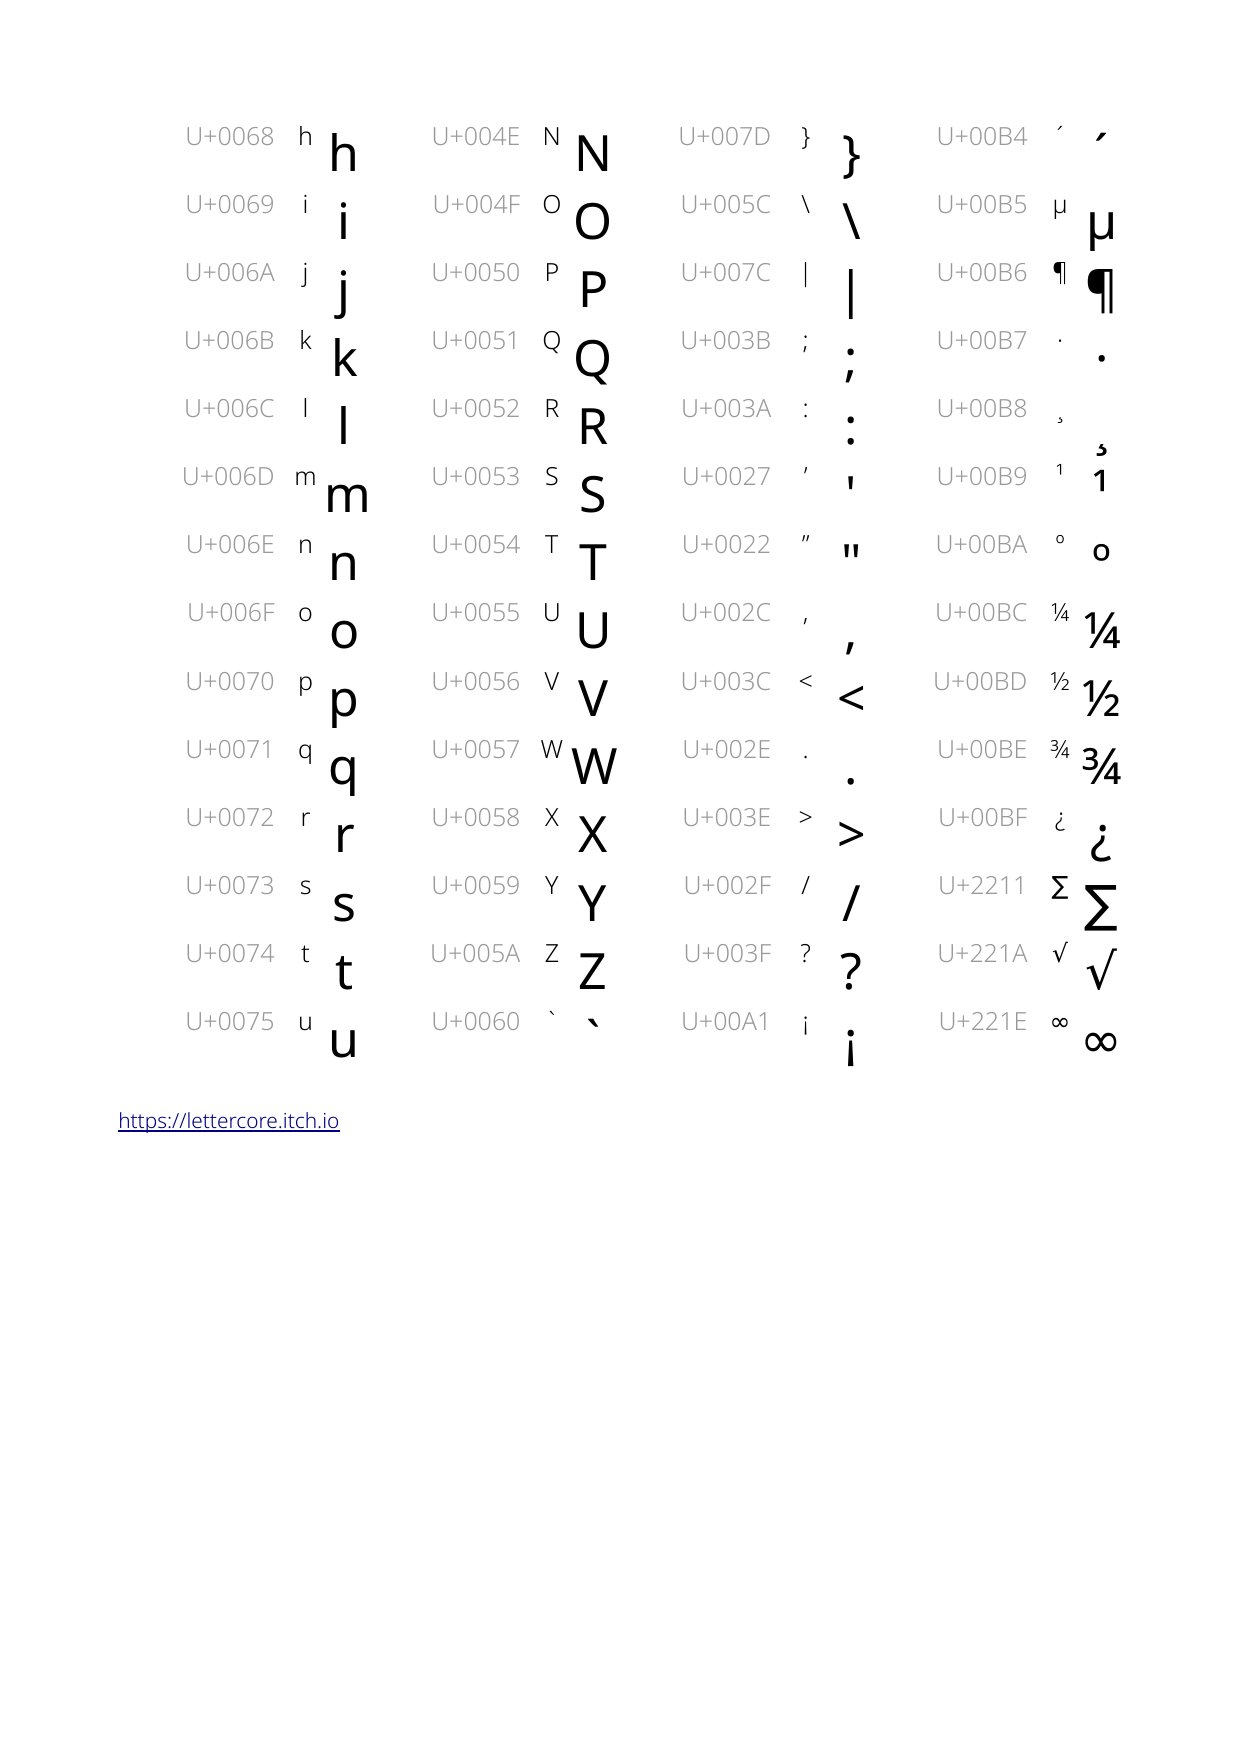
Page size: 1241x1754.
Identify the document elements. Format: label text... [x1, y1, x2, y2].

table_cell / [783, 868, 828, 936]
table_cell U+00BA [874, 527, 1039, 595]
table_cell ∑ [1081, 868, 1122, 936]
table_cell , [783, 595, 828, 663]
table_cell ; [828, 323, 874, 391]
table_cell r [324, 799, 364, 867]
table_cell ? [783, 936, 828, 1004]
table_cell S [571, 459, 614, 527]
table_cell U+0070 [118, 663, 286, 731]
table_cell k [324, 323, 364, 391]
table_cell U+0075 [118, 1004, 286, 1072]
table_cell s [286, 868, 324, 936]
table_cell ¡ [828, 1004, 874, 1072]
table_cell U+004F [364, 186, 532, 254]
table_cell ∞ [1039, 1004, 1081, 1072]
table_cell U+003E [615, 799, 783, 867]
table_cell n [324, 527, 364, 595]
table_cell Z [532, 936, 571, 1004]
table_cell U+005C [615, 186, 783, 254]
table_cell U+0057 [364, 731, 532, 799]
table_cell U+0054 [364, 527, 532, 595]
table_cell U+002C [615, 595, 783, 663]
table_cell · [1081, 323, 1122, 391]
table_cell U+0027 [615, 459, 783, 527]
table_cell U+0072 [118, 799, 286, 867]
table_cell U+006B [118, 323, 286, 391]
table_cell < [828, 663, 874, 731]
table_cell U+00B5 [874, 186, 1039, 254]
table_cell o [286, 595, 324, 663]
table_cell h [286, 118, 324, 186]
table_cell U+006C [118, 391, 286, 459]
table_cell R [532, 391, 571, 459]
table_cell : [783, 391, 828, 459]
table_cell U+00BD [874, 663, 1039, 731]
table_cell U+004E [364, 118, 532, 186]
table_cell } [783, 118, 828, 186]
table_cell ; [783, 323, 828, 391]
table_cell U+221A [874, 936, 1039, 1004]
table_cell U+007D [615, 118, 783, 186]
table_cell V [571, 663, 614, 731]
table_cell l [286, 391, 324, 459]
table_cell } [828, 118, 874, 186]
table_cell U+007C [615, 254, 783, 322]
table_cell p [324, 663, 364, 731]
table_cell Z [571, 936, 614, 1004]
text https://lettercore.itch.io [118, 1106, 1122, 1134]
table_cell º [1081, 527, 1122, 595]
table_cell n [286, 527, 324, 595]
table_cell U+005A [364, 936, 532, 1004]
table_cell s [324, 868, 364, 936]
table_cell U+0052 [364, 391, 532, 459]
table_cell U+0069 [118, 186, 286, 254]
table_cell j [286, 254, 324, 322]
table_cell R [571, 391, 614, 459]
table_cell < [783, 663, 828, 731]
table_cell P [532, 254, 571, 322]
table_cell t [324, 936, 364, 1004]
table_cell ¼ [1081, 595, 1122, 663]
table_cell ´ [1039, 118, 1081, 186]
table_cell ½ [1081, 663, 1122, 731]
table_cell √ [1039, 936, 1081, 1004]
table_cell | [828, 254, 874, 322]
table_cell ´ [1081, 118, 1122, 186]
table_cell U+221E [874, 1004, 1039, 1072]
table_cell U+0050 [364, 254, 532, 322]
table_cell U+0071 [118, 731, 286, 799]
table_cell k [286, 323, 324, 391]
table_cell q [324, 731, 364, 799]
table_cell > [783, 799, 828, 867]
table_cell u [324, 1004, 364, 1072]
table_cell U+0059 [364, 868, 532, 936]
table_cell U+0074 [118, 936, 286, 1004]
table_cell l [324, 391, 364, 459]
table_cell ¸ [1039, 391, 1081, 459]
table_cell ∞ [1081, 1004, 1122, 1072]
table_cell Q [532, 323, 571, 391]
table_cell U+00B9 [874, 459, 1039, 527]
table_cell U+00BC [874, 595, 1039, 663]
table_cell p [286, 663, 324, 731]
table_cell X [532, 799, 571, 867]
table_cell ¶ [1039, 254, 1081, 322]
table_cell ' [828, 459, 874, 527]
table_cell U+00B4 [874, 118, 1039, 186]
table_cell U+0053 [364, 459, 532, 527]
table_cell U+00A1 [615, 1004, 783, 1072]
table_cell o [324, 595, 364, 663]
table_cell ∑ [1039, 868, 1081, 936]
table_cell t [286, 936, 324, 1004]
table_cell µ [1039, 186, 1081, 254]
table_cell U+003A [615, 391, 783, 459]
table_cell ½ [1039, 663, 1081, 731]
table_cell U+00B6 [874, 254, 1039, 322]
table_cell . [783, 731, 828, 799]
table_cell q [286, 731, 324, 799]
table_cell W [532, 731, 571, 799]
table_cell U+00B7 [874, 323, 1039, 391]
table_cell U+0060 [364, 1004, 532, 1072]
table_cell m [324, 459, 364, 527]
table_cell Y [532, 868, 571, 936]
table_cell ` [532, 1004, 571, 1072]
table_cell U+006F [118, 595, 286, 663]
table_cell √ [1081, 936, 1122, 1004]
table_cell Q [571, 323, 614, 391]
table_cell U+00BE [874, 731, 1039, 799]
table_cell O [571, 186, 614, 254]
table_cell | [783, 254, 828, 322]
table_cell ” [783, 527, 828, 595]
table_cell ¶ [1081, 254, 1122, 322]
table_cell P [571, 254, 614, 322]
table_cell m [286, 459, 324, 527]
table_cell U+006E [118, 527, 286, 595]
table_cell U+0073 [118, 868, 286, 936]
table_cell U+0056 [364, 663, 532, 731]
table_cell ¸ [1081, 391, 1122, 459]
table_cell ¼ [1039, 595, 1081, 663]
table_cell U+0058 [364, 799, 532, 867]
table_cell " [828, 527, 874, 595]
table_cell U+003C [615, 663, 783, 731]
table_cell . [828, 731, 874, 799]
table_cell · [1039, 323, 1081, 391]
table_cell : [828, 391, 874, 459]
table_cell h [324, 118, 364, 186]
table_cell , [828, 595, 874, 663]
table_cell U+0022 [615, 527, 783, 595]
table_cell U+00B8 [874, 391, 1039, 459]
table_cell U+002E [615, 731, 783, 799]
table_cell T [571, 527, 614, 595]
table_cell µ [1081, 186, 1122, 254]
table_cell \ [828, 186, 874, 254]
table_cell O [532, 186, 571, 254]
table_cell N [532, 118, 571, 186]
table_cell ’ [783, 459, 828, 527]
table_cell ? [828, 936, 874, 1004]
table_cell ¿ [1081, 799, 1122, 867]
table_cell U+0051 [364, 323, 532, 391]
table_cell ` [571, 1004, 614, 1072]
table_cell W [571, 731, 614, 799]
table_cell i [286, 186, 324, 254]
table_cell \ [783, 186, 828, 254]
table_cell T [532, 527, 571, 595]
table_cell ¡ [783, 1004, 828, 1072]
table_cell U+2211 [874, 868, 1039, 936]
table_cell U+0068 [118, 118, 286, 186]
table_cell r [286, 799, 324, 867]
table_cell ¾ [1081, 731, 1122, 799]
table_cell U+00BF [874, 799, 1039, 867]
table_cell U+003F [615, 936, 783, 1004]
table_cell ¿ [1039, 799, 1081, 867]
table_cell U+0055 [364, 595, 532, 663]
table_cell Y [571, 868, 614, 936]
table_cell º [1039, 527, 1081, 595]
table_cell U [571, 595, 614, 663]
table_cell u [286, 1004, 324, 1072]
table_cell V [532, 663, 571, 731]
table_cell ¹ [1039, 459, 1081, 527]
table_cell ¾ [1039, 731, 1081, 799]
table_cell > [828, 799, 874, 867]
table_cell U+006D [118, 459, 286, 527]
table_cell U+003B [615, 323, 783, 391]
table_cell X [571, 799, 614, 867]
table_cell i [324, 186, 364, 254]
table_cell S [532, 459, 571, 527]
table_cell ¹ [1081, 459, 1122, 527]
table_cell U+006A [118, 254, 286, 322]
table_cell N [571, 118, 614, 186]
table_cell U+002F [615, 868, 783, 936]
table_cell / [828, 868, 874, 936]
table_cell j [324, 254, 364, 322]
table_cell U [532, 595, 571, 663]
